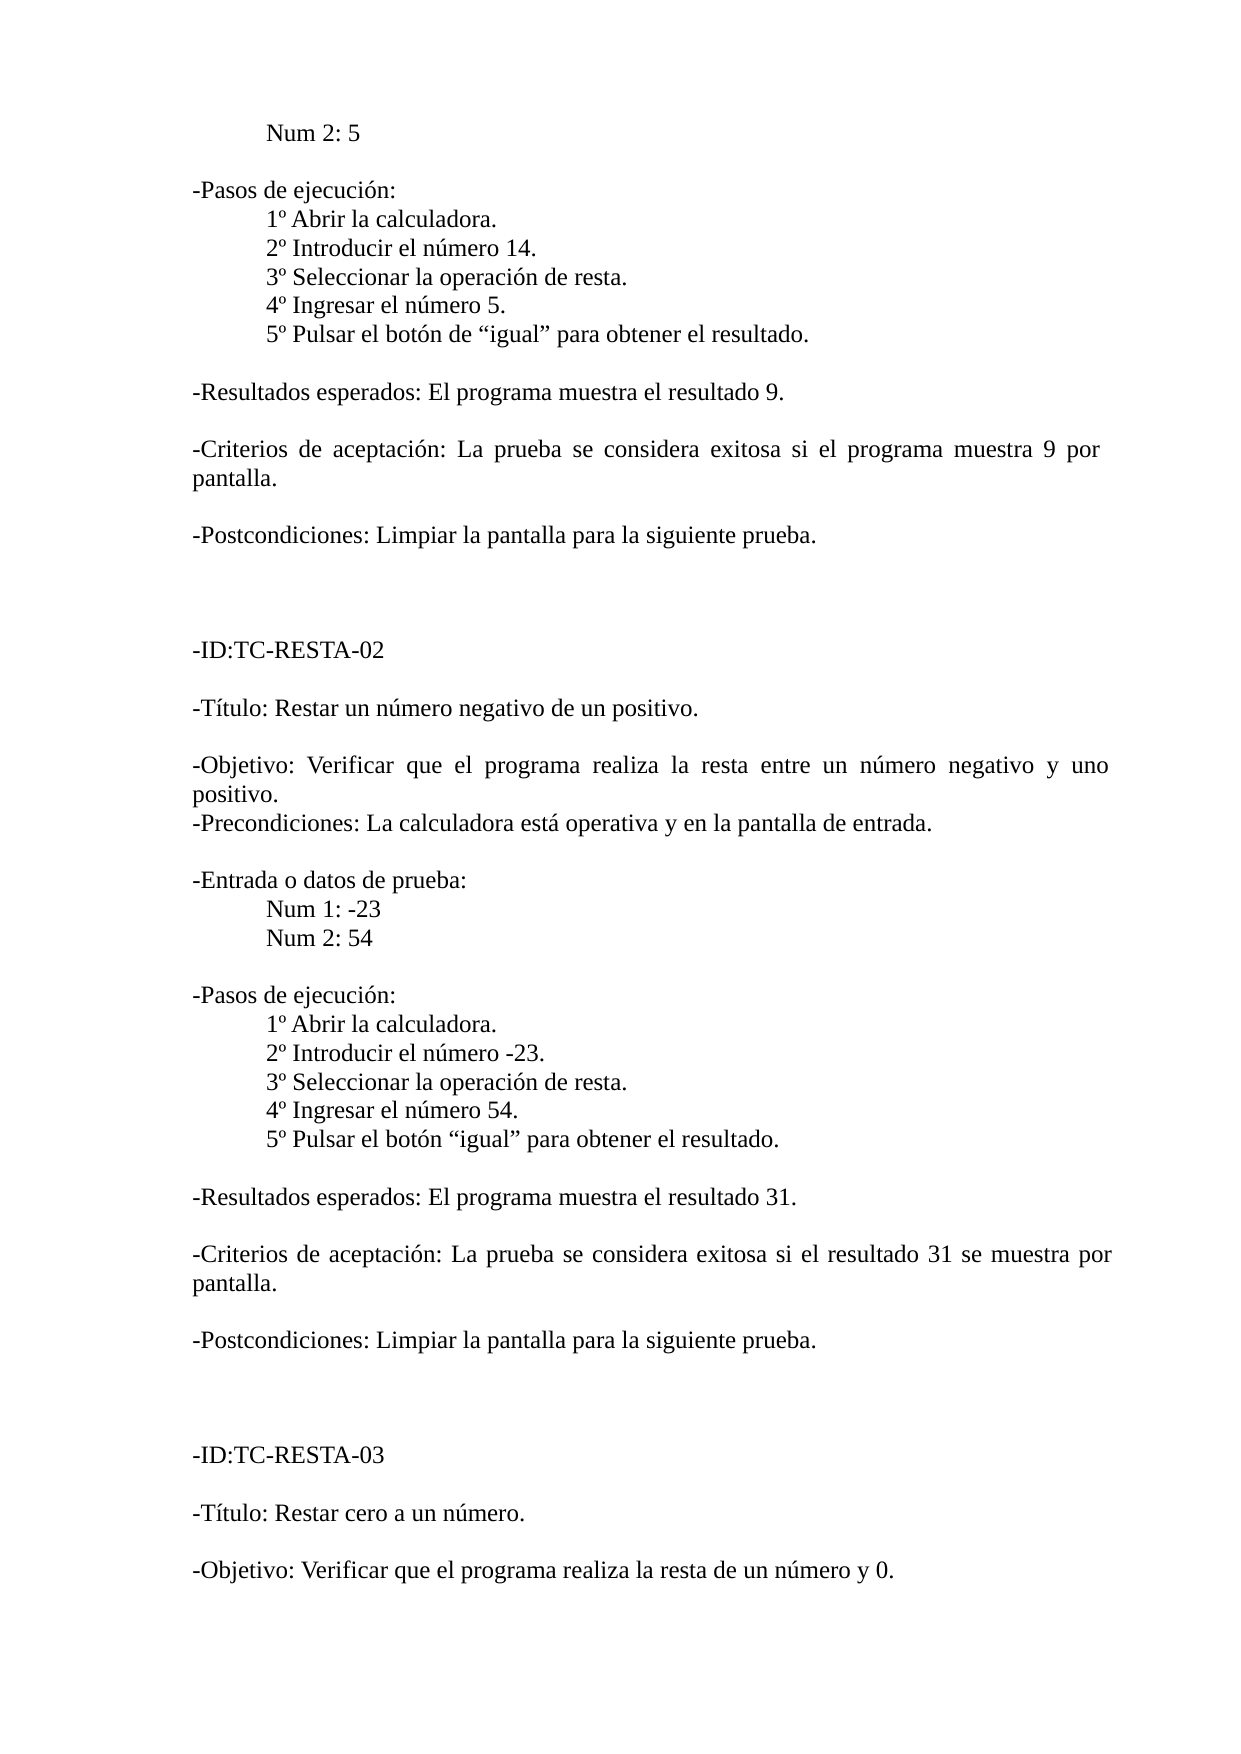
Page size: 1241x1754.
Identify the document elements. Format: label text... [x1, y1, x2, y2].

text -ID:TC-RESTA-02 [118, 636, 1122, 664]
text -Postcondiciones: Limpiar la pantalla para la siguiente prueba. [118, 521, 1122, 549]
text -Criterios de aceptación: La prueba se considera exitosa si el resultado 31 se muestra por pantalla. [118, 1239, 1122, 1297]
text -Postcondiciones: Limpiar la pantalla para la siguiente prueba. [118, 1326, 1122, 1354]
text Num 2: 54 [118, 923, 1122, 952]
text 3º Seleccionar la operación de resta. [118, 262, 1122, 291]
text -Objetivo: Verificar que el programa realiza la resta entre un número negativo y uno positivo. [118, 751, 1122, 808]
text -Título: Restar un número negativo de un positivo. [118, 693, 1122, 722]
text -Pasos de ejecución: [118, 981, 1122, 1009]
text -Resultados esperados: El programa muestra el resultado 31. [118, 1182, 1122, 1211]
text 4º Ingresar el número 54. [118, 1096, 1122, 1124]
text -Criterios de aceptación: La prueba se considera exitosa si el programa muestra 9 por pantalla. [118, 434, 1122, 492]
text -Objetivo: Verificar que el programa realiza la resta de un número y 0. [118, 1556, 1122, 1584]
text 5º Pulsar el botón “igual” para obtener el resultado. [118, 1124, 1122, 1153]
text -Resultados esperados: El programa muestra el resultado 9. [118, 377, 1122, 406]
text 1º Abrir la calculadora. [118, 204, 1122, 233]
text Num 1: -23 [118, 894, 1122, 923]
text -Precondiciones: La calculadora está operativa y en la pantalla de entrada. [118, 808, 1122, 837]
text -Entrada o datos de prueba: [118, 866, 1122, 894]
text 3º Seleccionar la operación de resta. [118, 1067, 1122, 1096]
text 4º Ingresar el número 5. [118, 291, 1122, 319]
text -Título: Restar cero a un número. [118, 1498, 1122, 1527]
text -Pasos de ejecución: [118, 176, 1122, 204]
text Num 2: 5 [118, 118, 1122, 147]
text 2º Introducir el número 14. [118, 233, 1122, 262]
text 1º Abrir la calculadora. [118, 1009, 1122, 1038]
text 2º Introducir el número -23. [118, 1038, 1122, 1067]
text -ID:TC-RESTA-03 [118, 1441, 1122, 1469]
text 5º Pulsar el botón de “igual” para obtener el resultado. [118, 319, 1122, 348]
